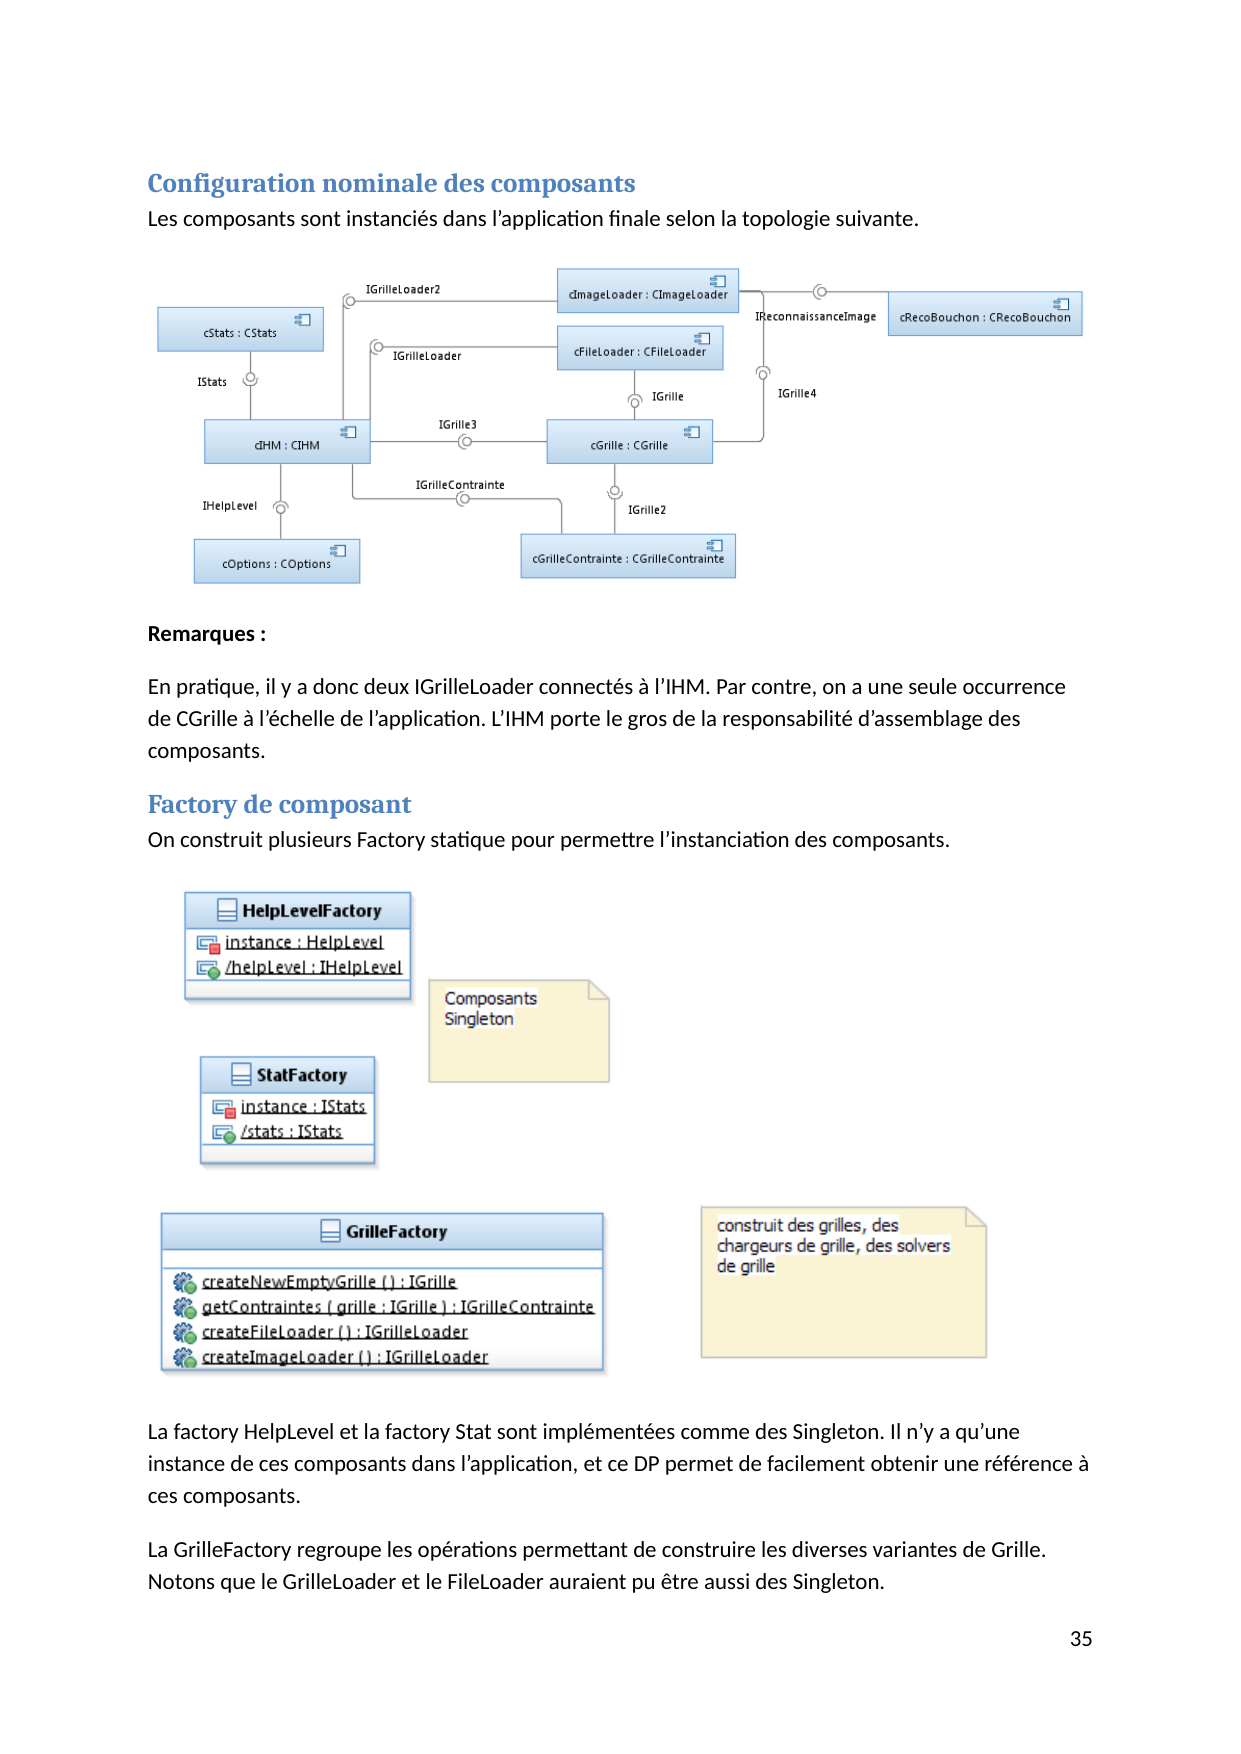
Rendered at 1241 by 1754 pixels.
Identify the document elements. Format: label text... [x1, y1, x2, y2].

text La factory HelpLevel et la factory Stat sont implémentées comme des Singleton. Il n’y a qu’une instance de ces composants dans l’application, et ce DP permet de facilement obtenir une référence à ces composants. [148, 1417, 1093, 1510]
text Les composants sont instanciés dans l’application finale selon la topologie suivante. [148, 204, 1093, 232]
subtitle Configuration nominale des composants [148, 168, 1093, 199]
picture [147, 878, 1003, 1393]
text En pratique, il y a donc deux IGrilleLoader connectés à l’IHM. Par contre, on a une seule occurrence de CGrille à l’échelle de l’application. L’IHM porte le gros de la responsabilité d’assemblage des composants. [148, 672, 1093, 764]
text Remarques : [148, 619, 1093, 647]
text On construit plusieurs Factory statique pour permettre l’instanciation des composants. [148, 825, 1093, 853]
subtitle Factory de composant [148, 789, 1093, 821]
picture [147, 257, 1093, 594]
text La GrilleFactory regroupe les opérations permettant de construire les diverses variantes de Grille. Notons que le GrilleLoader et le FileLoader auraient pu être aussi des Singleton. [148, 1535, 1093, 1595]
